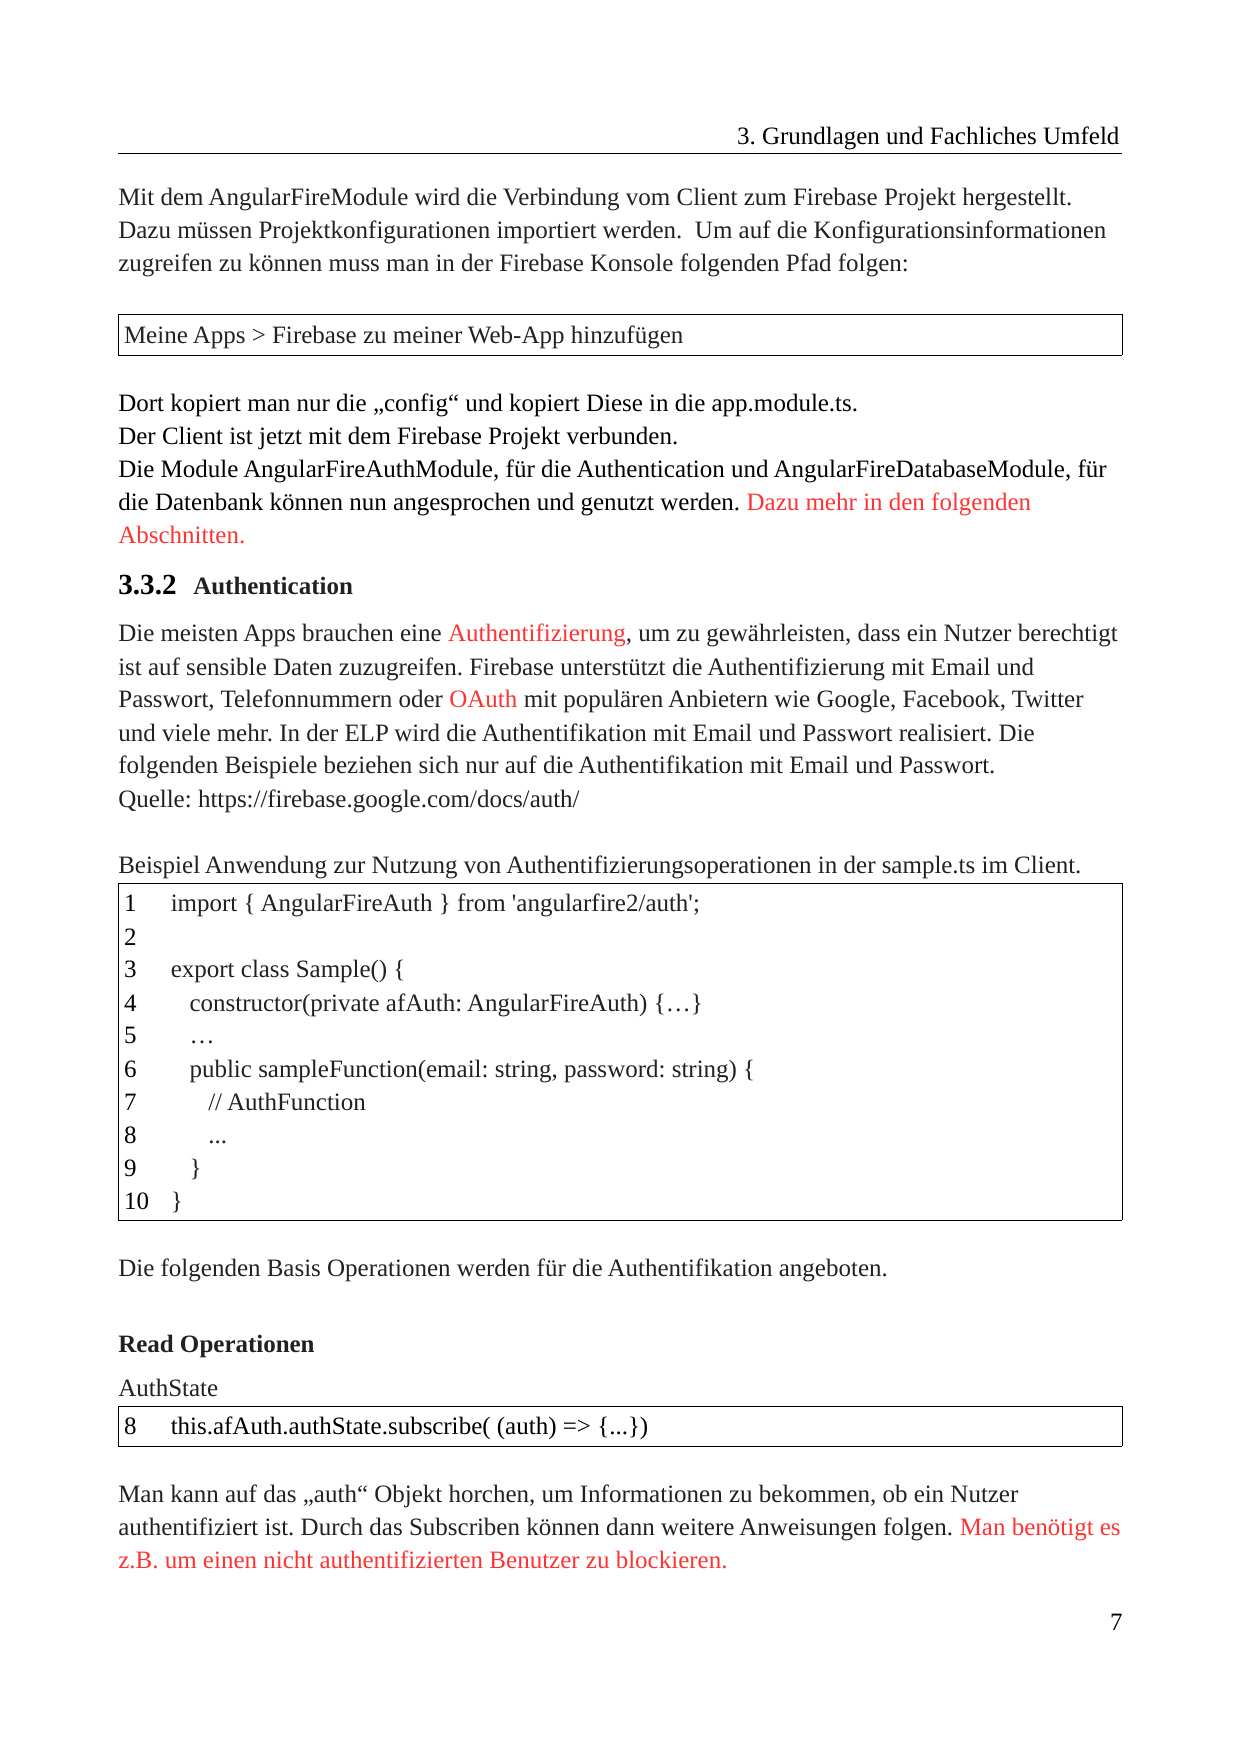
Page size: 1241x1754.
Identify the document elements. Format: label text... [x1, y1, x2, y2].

table_header 1 2 3 4 5 6 7 8 9 10 [119, 884, 165, 1220]
subtitle Authentication [118, 567, 1122, 601]
text Die Module AngularFireAuthModule, für die Authentication und AngularFireDatabaseModule, für die Datenbank können nun angesprochen und genutzt werden. Dazu mehr in den folgenden Abschnitten. [118, 454, 1122, 549]
text Read Operationen [118, 1329, 1122, 1358]
text Der Client ist jetzt mit dem Firebase Projekt verbunden. [118, 421, 1122, 449]
text Beispiel Anwendung zur Nutzung von Authentifizierungsoperationen in der sample.ts im Client. [118, 850, 1122, 878]
table_header import { AngularFireAuth } from 'angularfire2/auth'; export class Sample() { constructor(private afAuth: AngularFireAuth) {…} … public sampleFunction(email: string, password: string) { // AuthFunction ... } } [165, 884, 1122, 1220]
text AuthState [118, 1373, 1122, 1401]
text Quelle: https://firebase.google.com/docs/auth/ [118, 784, 1122, 812]
text Dort kopiert man nur die „config“ und kopiert Diese in die app.module.ts. [118, 388, 1122, 417]
text Man kann auf das „auth“ Objekt horchen, um Informationen zu bekommen, ob ein Nutzer authentifiziert ist. Durch das Subscriben können dann weitere Anweisungen folgen. Man benötigt es z.B. um einen nicht authentifizierten Benutzer zu blockieren. [118, 1479, 1122, 1574]
text Die folgenden Basis Operationen werden für die Authentifikation angeboten. [118, 1253, 1122, 1282]
table_header 8 [119, 1407, 165, 1446]
table_header this.afAuth.authState.subscribe( (auth) => {...}) [165, 1407, 1122, 1446]
text Mit dem AngularFireModule wird die Verbindung vom Client zum Firebase Projekt hergestellt. Dazu müssen Projektkonfigurationen importiert werden. Um auf die Konfigurationsinformationen zugreifen zu können muss man in der Firebase Konsole folgenden Pfad folgen: [118, 182, 1122, 277]
table_header Meine Apps > Firebase zu meiner Web-App hinzufügen [119, 315, 1122, 355]
text Die meisten Apps brauchen eine Authentifizierung, um zu gewährleisten, dass ein Nutzer berechtigt ist auf sensible Daten zuzugreifen. Firebase unterstützt die Authentifizierung mit Email und Passwort, Telefonnummern oder OAuth mit populären Anbietern wie Google, Facebook, Twitter und viele mehr. In der ELP wird die Authentifikation mit Email und Passwort realisiert. Die folgenden Beispiele beziehen sich nur auf die Authentifikation mit Email und Passwort. [118, 618, 1122, 779]
